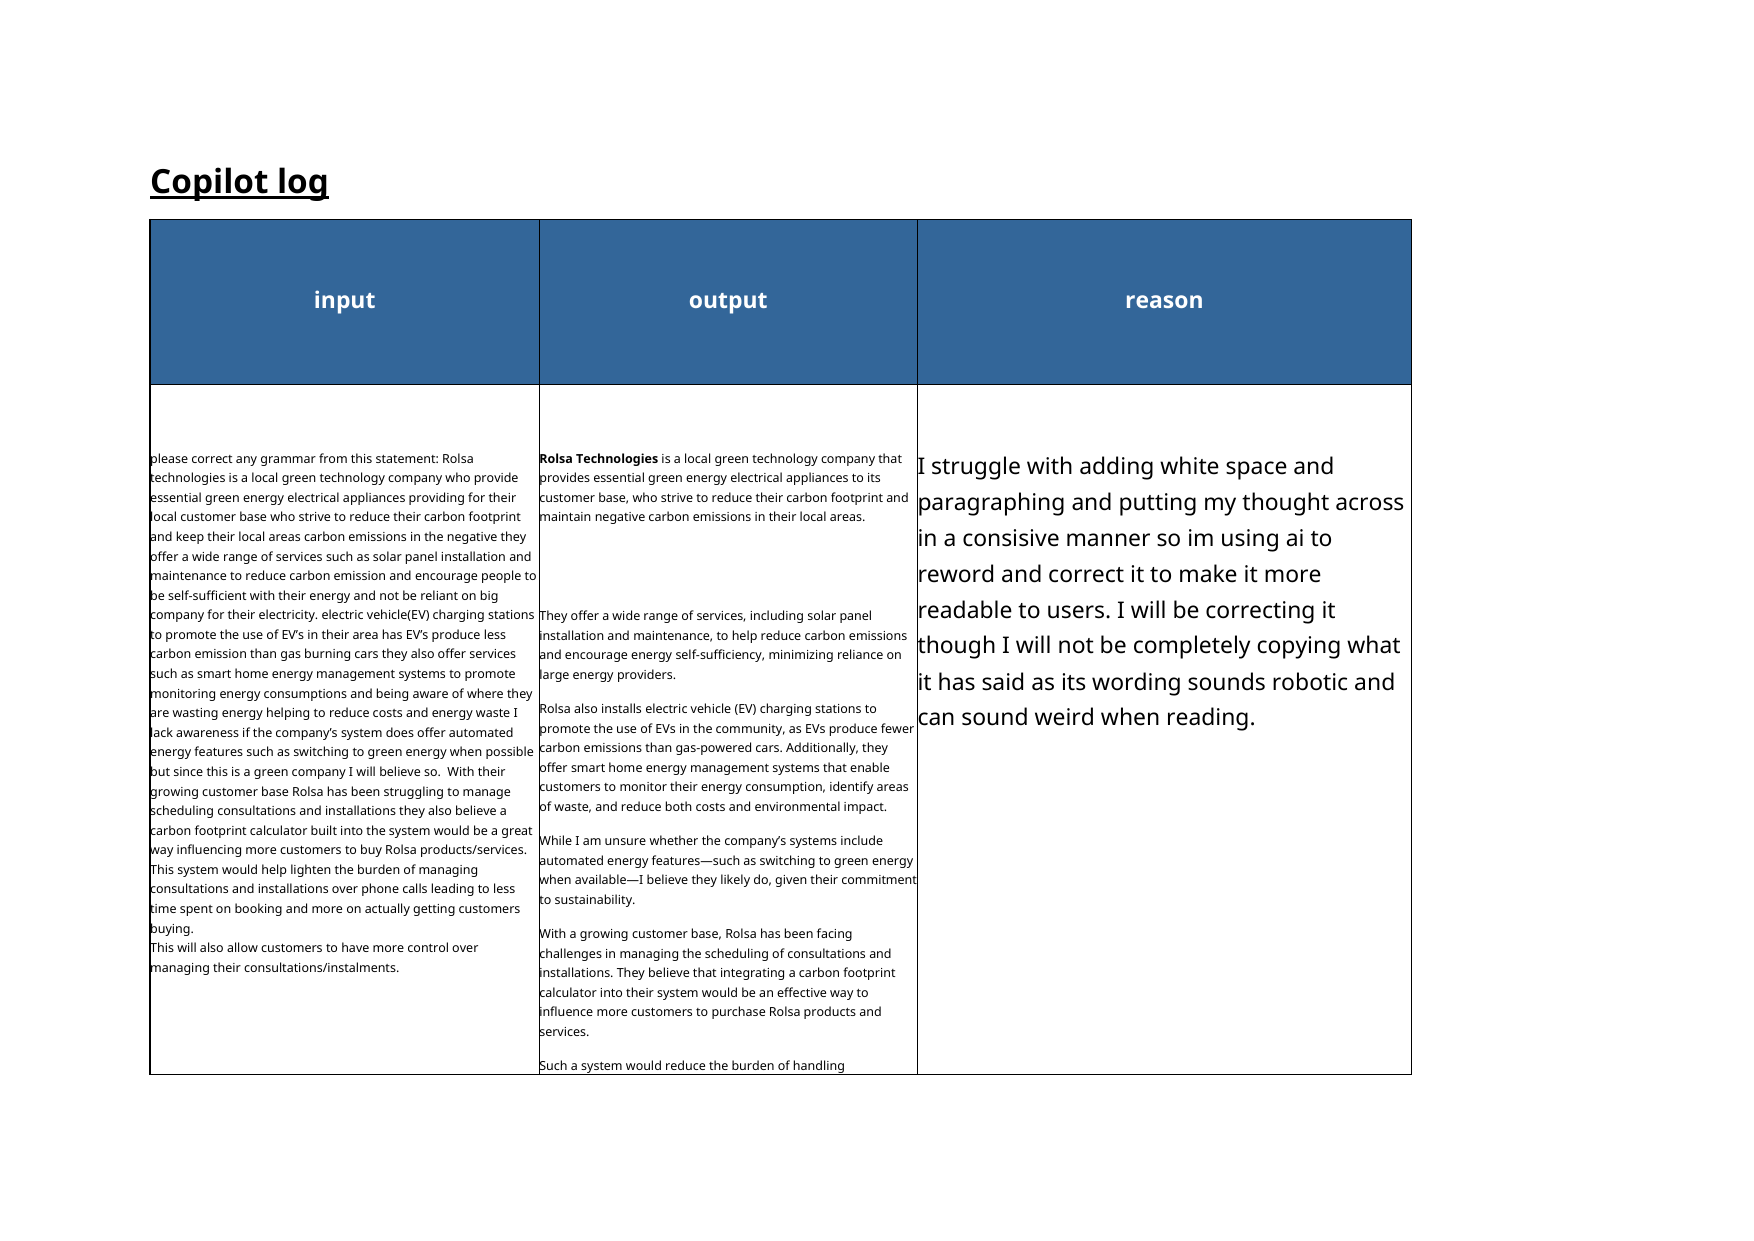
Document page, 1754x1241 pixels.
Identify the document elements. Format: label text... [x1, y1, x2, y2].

table_cell I struggle with adding white space and paragraphing and putting my thought across in a consisive manner so im using ai to reword and correct it to make it more readable to users. I will be correcting it though I will not be completely copying what it has said as its wording sounds robotic and can sound weird when reading. [918, 385, 1411, 1074]
table_header reason [918, 220, 1411, 384]
text Copilot log [150, 158, 1604, 204]
table_header output [540, 220, 917, 384]
table_cell please correct any grammar from this statement: Rolsa technologies is a local green technology company who provide essential green energy electrical appliances providing for their local customer base who strive to reduce their carbon footprint and keep their local areas carbon emissions in the negative they offer a wide range of services such as solar panel installation and maintenance to reduce carbon emission and encourage people to be self-sufficient with their energy and not be reliant on big company for their electricity. electric vehicle(EV) charging stations to promote the use of EV’s in their area has EV’s produce less carbon emission than gas burning cars they also offer services such as smart home energy management systems to promote monitoring energy consumptions and being aware of where they are wasting energy helping to reduce costs and energy waste I lack awareness if the company’s system does offer automated energy features such as switching to green energy when possible but since this is a green company I will believe so. With their growing customer base Rolsa has been struggling to manage scheduling consultations and installations they also believe a carbon footprint calculator built into the system would be a great way influencing more customers to buy Rolsa products/services. This system would help lighten the burden of managing consultations and installations over phone calls leading to less time spent on booking and more on actually getting customers buying. This will also allow customers to have more control over managing their consultations/instalments. [151, 385, 539, 1074]
table_header input [151, 220, 539, 384]
table_cell Rolsa Technologies is a local green technology company that provides essential green energy electrical appliances to its customer base, who strive to reduce their carbon footprint and maintain negative carbon emissions in their local areas. They offer a wide range of services, including solar panel installation and maintenance, to help reduce carbon emissions and encourage energy self-sufficiency, minimizing reliance on large energy providers. Rolsa also installs electric vehicle (EV) charging stations to promote the use of EVs in the community, as EVs produce fewer carbon emissions than gas-powered cars. Additionally, they offer smart home energy management systems that enable customers to monitor their energy consumption, identify areas of waste, and reduce both costs and environmental impact. While I am unsure whether the company’s systems include automated energy features—such as switching to green energy when available—I believe they likely do, given their commitment to sustainability. With a growing customer base, Rolsa has been facing challenges in managing the scheduling of consultations and installations. They believe that integrating a carbon footprint calculator into their system would be an effective way to influence more customers to purchase Rolsa products and services. Such a system would reduce the burden of handling [540, 385, 917, 1074]
